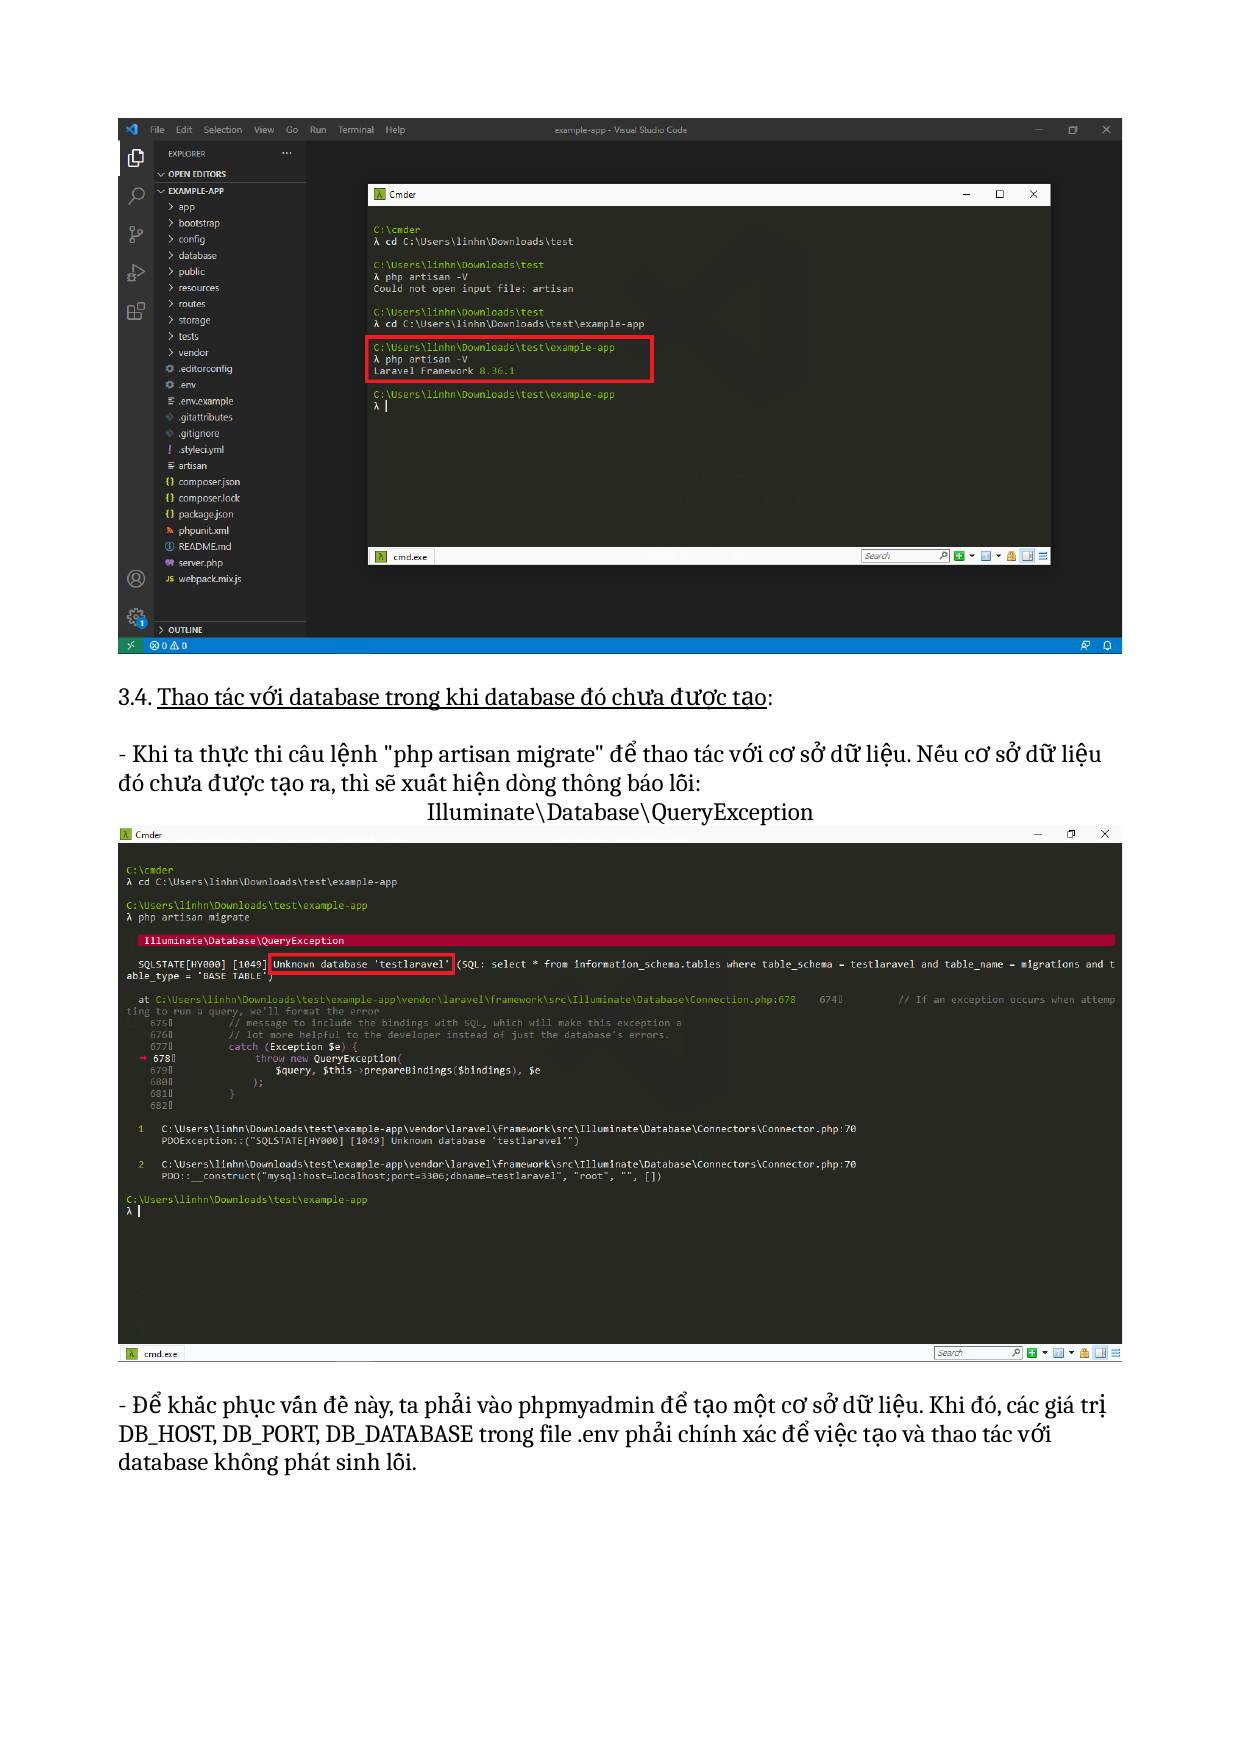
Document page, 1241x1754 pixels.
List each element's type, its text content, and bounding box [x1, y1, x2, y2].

picture [118, 826, 1123, 1362]
text - Để khắc phục vấn đề này, ta phải vào phpmyadmin để tạo một cơ sở dữ liệu. Khi đó, các giá trị DB_HOST, DB_PORT, DB_DATABASE trong file .env phải chính xác để việc tạo và thao tác với database không phát sinh lỗi. [118, 1391, 1122, 1477]
text Illuminate\Database\QueryException [118, 798, 1122, 826]
picture [118, 118, 1123, 654]
text 3.4. Thao tác với database trong khi database đó chưa được tạo: [118, 683, 1122, 711]
text - Khi ta thực thi câu lệnh "php artisan migrate" để thao tác với cơ sở dữ liệu. Nếu cơ sở dữ liệu đó chưa được tạo ra, thì sẽ xuất hiện dòng thông báo lỗi: [118, 740, 1122, 798]
